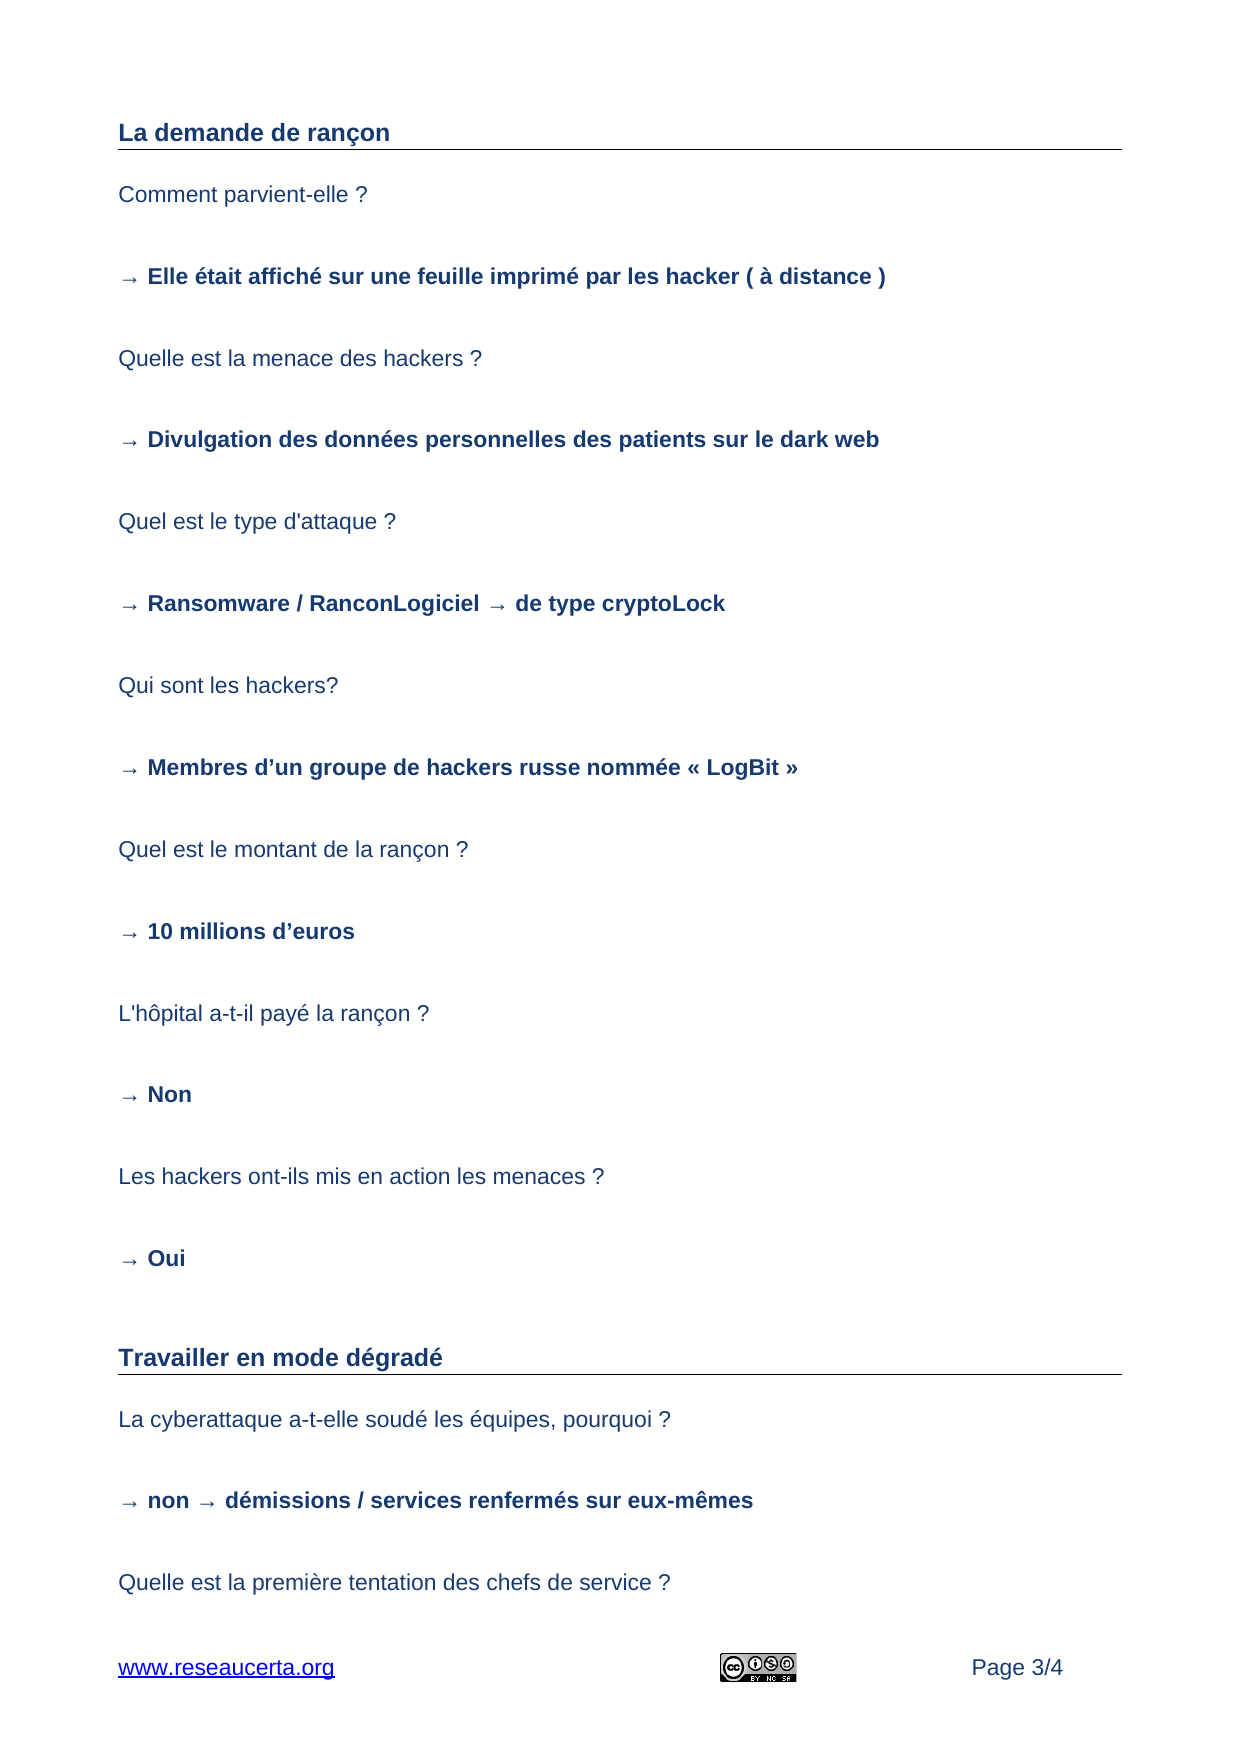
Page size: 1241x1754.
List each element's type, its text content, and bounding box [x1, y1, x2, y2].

text Travailler en mode dégradé [118, 1343, 1122, 1374]
text → Elle était affiché sur une feuille imprimé par les hacker ( à distance ) [118, 263, 1122, 289]
text Comment parvient-elle ? [118, 181, 1122, 207]
text La cyberattaque a-t-elle soudé les équipes, pourquoi ? [118, 1406, 1122, 1432]
text La demande de rançon [118, 118, 1122, 149]
text Quel est le montant de la rançon ? [118, 836, 1122, 862]
text → Ransomware / RanconLogiciel → de type cryptoLock [118, 590, 1122, 617]
text → Membres d’un groupe de hackers russe nommée « LogBit » [118, 754, 1122, 780]
text Quelle est la première tentation des chefs de service ? [118, 1569, 1122, 1596]
text → 10 millions d’euros [118, 918, 1122, 944]
text → Oui [118, 1245, 1122, 1272]
text → Divulgation des données personnelles des patients sur le dark web [118, 426, 1122, 453]
text L'hôpital a-t-il payé la rançon ? [118, 999, 1122, 1026]
text → non → démissions / services renfermés sur eux-mêmes [118, 1487, 1122, 1514]
text → Non [118, 1081, 1122, 1108]
text Quel est le type d'attaque ? [118, 508, 1122, 535]
text Qui sont les hackers? [118, 672, 1122, 698]
picture [720, 1653, 797, 1682]
text Quelle est la menace des hackers ? [118, 344, 1122, 371]
text Les hackers ont-ils mis en action les menaces ? [118, 1163, 1122, 1190]
